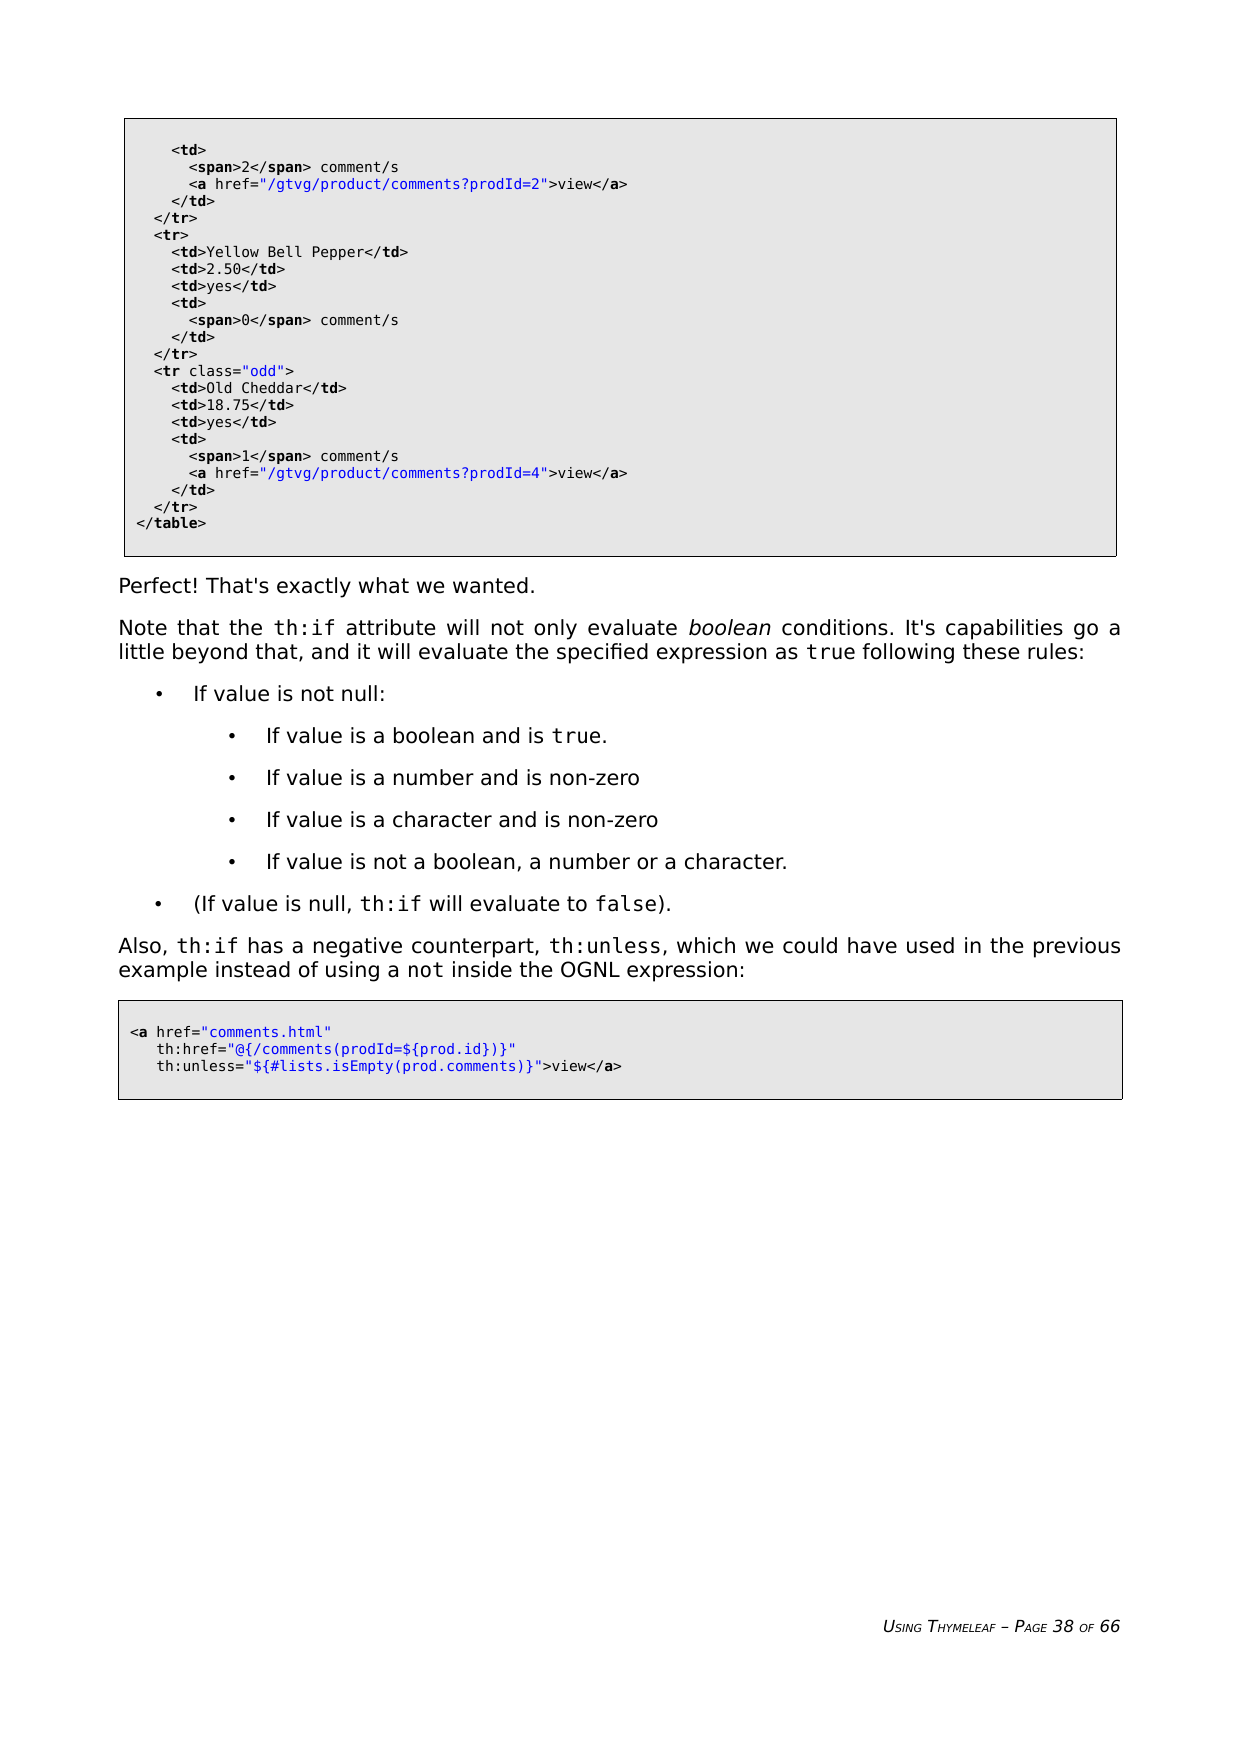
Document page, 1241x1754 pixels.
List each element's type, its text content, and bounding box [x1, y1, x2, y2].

list (If value is null, th:if will evaluate to false). [154, 892, 1122, 916]
text Note that the th:if attribute will not only evaluate boolean conditions. It's capabilities go a little beyond that, and it will evaluate the specified expression as true following these rules: [118, 616, 1122, 664]
list If value is a number and is non-zero [228, 766, 1122, 790]
text Also, th:if has a negative counterpart, th:unless, which we could have used in the previous example instead of using a not inside the OGNL expression: [118, 934, 1122, 982]
text <td> <span>2</span> comment/s <a href="/gtvg/product/comments?prodId=2">view</a> </td> </tr> <tr> <td>Yellow Bell Pepper</td> <td>2.50</td> <td>yes</td> <td> <span>0</span> comment/s </td> </tr> <tr class="odd"> <td>Old Cheddar</td> <td>18.75</td> <td>yes</td> <td> <span>1</span> comment/s <a href="/gtvg/product/comments?prodId=4">view</a> </td> </tr> </table> [125, 119, 1116, 556]
list If value is not null: [156, 682, 1122, 706]
text <a href="comments.html" th:href="@{/comments(prodId=${prod.id})}" th:unless="${#lists.isEmpty(prod.comments)}">view</a> [119, 1001, 1122, 1099]
list If value is a character and is non-zero [228, 808, 1122, 832]
list If value is not a boolean, a number or a character. [228, 850, 1122, 874]
text Perfect! That's exactly what we wanted. [118, 574, 1122, 598]
list If value is a boolean and is true. [228, 724, 1122, 748]
